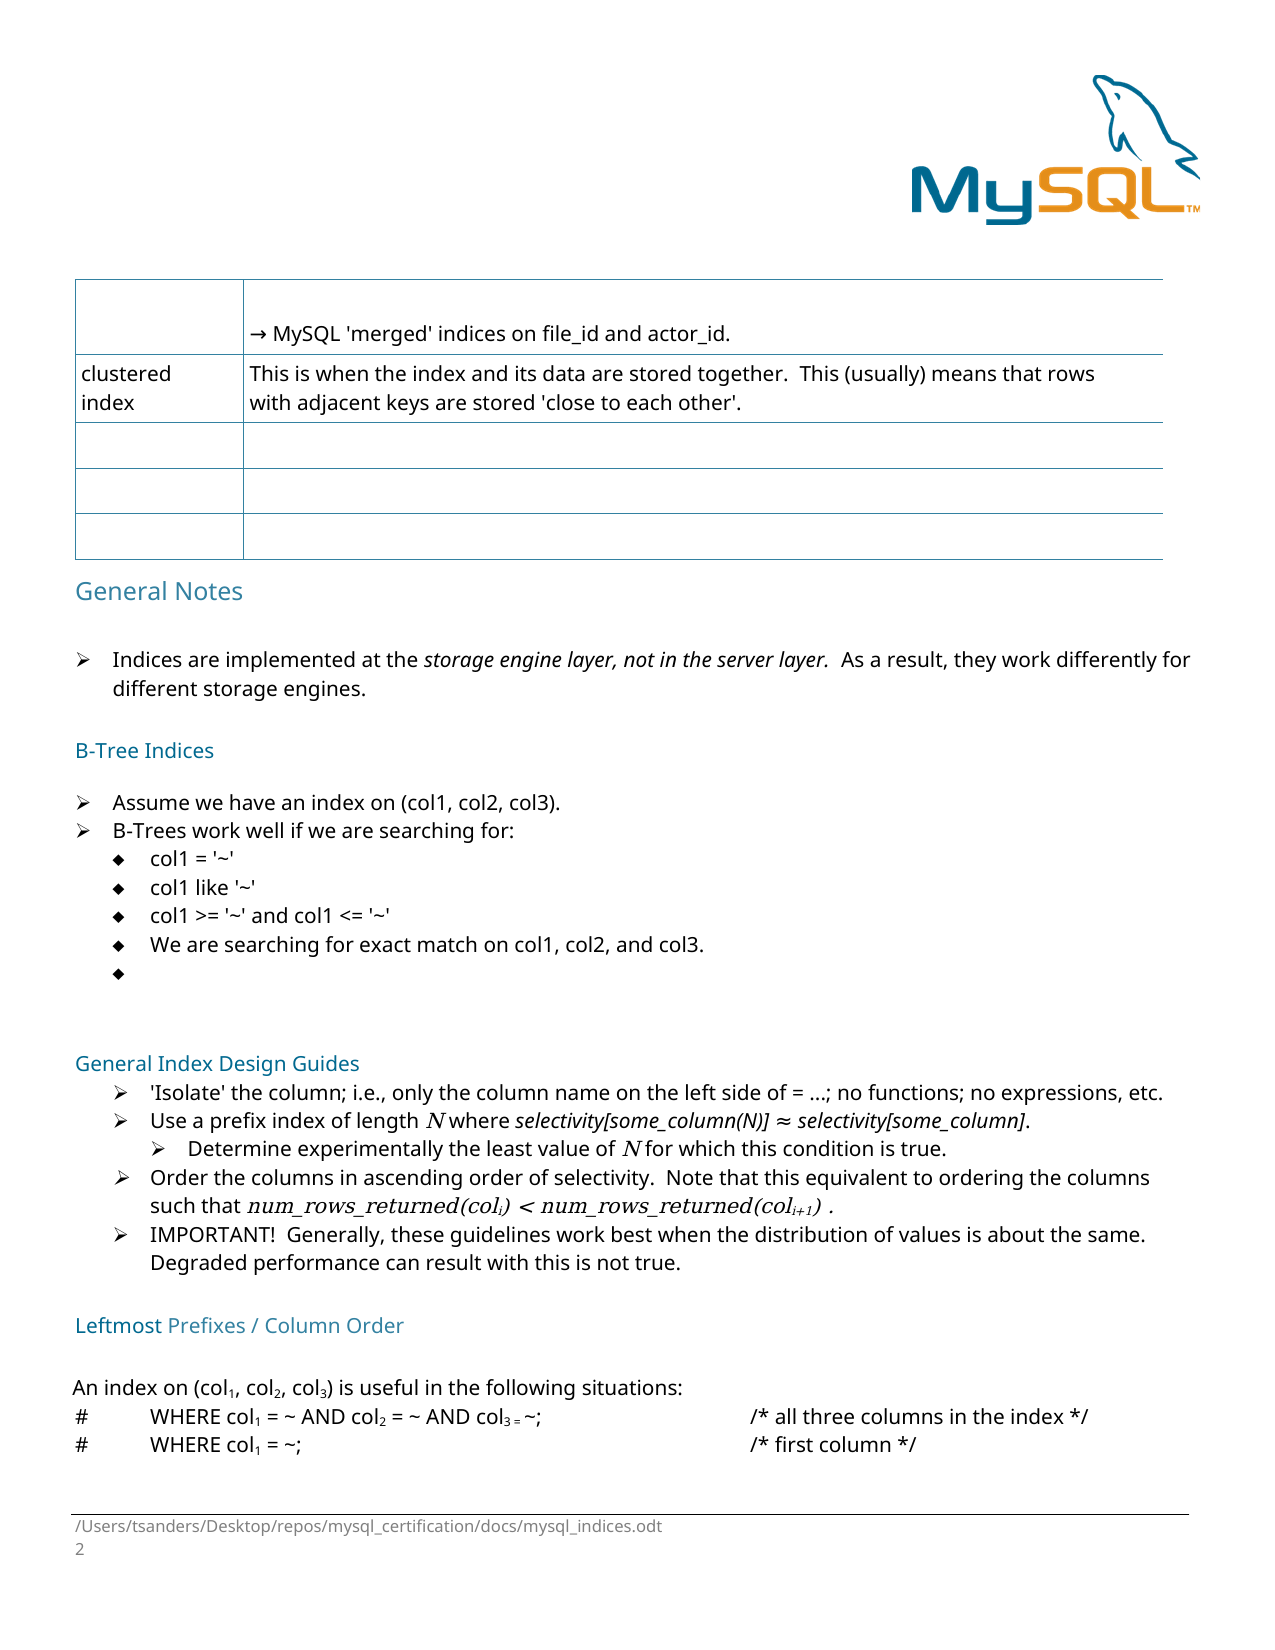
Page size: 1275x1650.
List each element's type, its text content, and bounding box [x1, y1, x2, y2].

table_cell [244, 514, 1163, 559]
list Use a prefix index of length N where selectivity[some_column(N)] ≈ selectivity[some_column]. [112, 1106, 1200, 1134]
list 'Isolate' the column; i.e., only the column name on the left side of = ...; no functions; no expressions, etc. [112, 1078, 1200, 1106]
list B-Trees work well if we are searching for: [75, 816, 1200, 844]
list Leftmost Prefixes / Column Order [75, 1311, 1185, 1339]
table_cell [244, 423, 1163, 467]
list Assume we have an index on (col1, col2, col3). [75, 788, 1200, 816]
text An index on (col1, col2, col3) is useful in the following situations: [72, 1373, 1200, 1402]
list We are searching for exact match on col1, col2, and col3. [112, 930, 1200, 958]
list col1 like '~' [112, 873, 1200, 901]
table_cell This is when the index and its data are stored together. This (usually) means that rows with adjacent keys are stored 'close to each other'. [244, 355, 1163, 422]
list IMPORTANT! Generally, these guidelines work best when the distribution of values is about the same. Degraded performance can result with this is not true. [112, 1220, 1200, 1277]
text # WHERE col1 = ~ AND col2 = ~ AND col3 = ~; /* all three columns in the index */ [75, 1402, 1185, 1430]
table_cell [76, 514, 243, 559]
table_cell → MySQL 'merged' indices on file_id and actor_id. [244, 280, 1163, 353]
list Determine experimentally the least value of N for which this condition is true. [150, 1134, 1200, 1163]
picture [912, 75, 1200, 225]
table_cell [76, 280, 243, 353]
list General Index Design Guides [75, 1049, 1185, 1078]
list Order the columns in ascending order of selectivity. Note that this equivalent to ordering the columns such that num_rows_returned(coli) < num_rows_returned(coli+1) . [112, 1163, 1200, 1220]
list B-Tree Indices [75, 737, 1185, 765]
text # WHERE col1 = ~; /* first column */ [75, 1430, 1185, 1459]
subtitle General Notes [75, 574, 1185, 608]
table_cell clustered index [76, 355, 243, 422]
table_cell [76, 469, 243, 513]
picture [1108, 75, 1200, 176]
table_cell [244, 469, 1163, 513]
list col1 >= '~' and col1 <= '~' [112, 901, 1200, 930]
table_cell [76, 423, 243, 467]
list col1 = '~' [112, 844, 1200, 873]
list Indices are implemented at the storage engine layer, not in the server layer. As a result, they work differently for different storage engines. [75, 646, 1200, 702]
